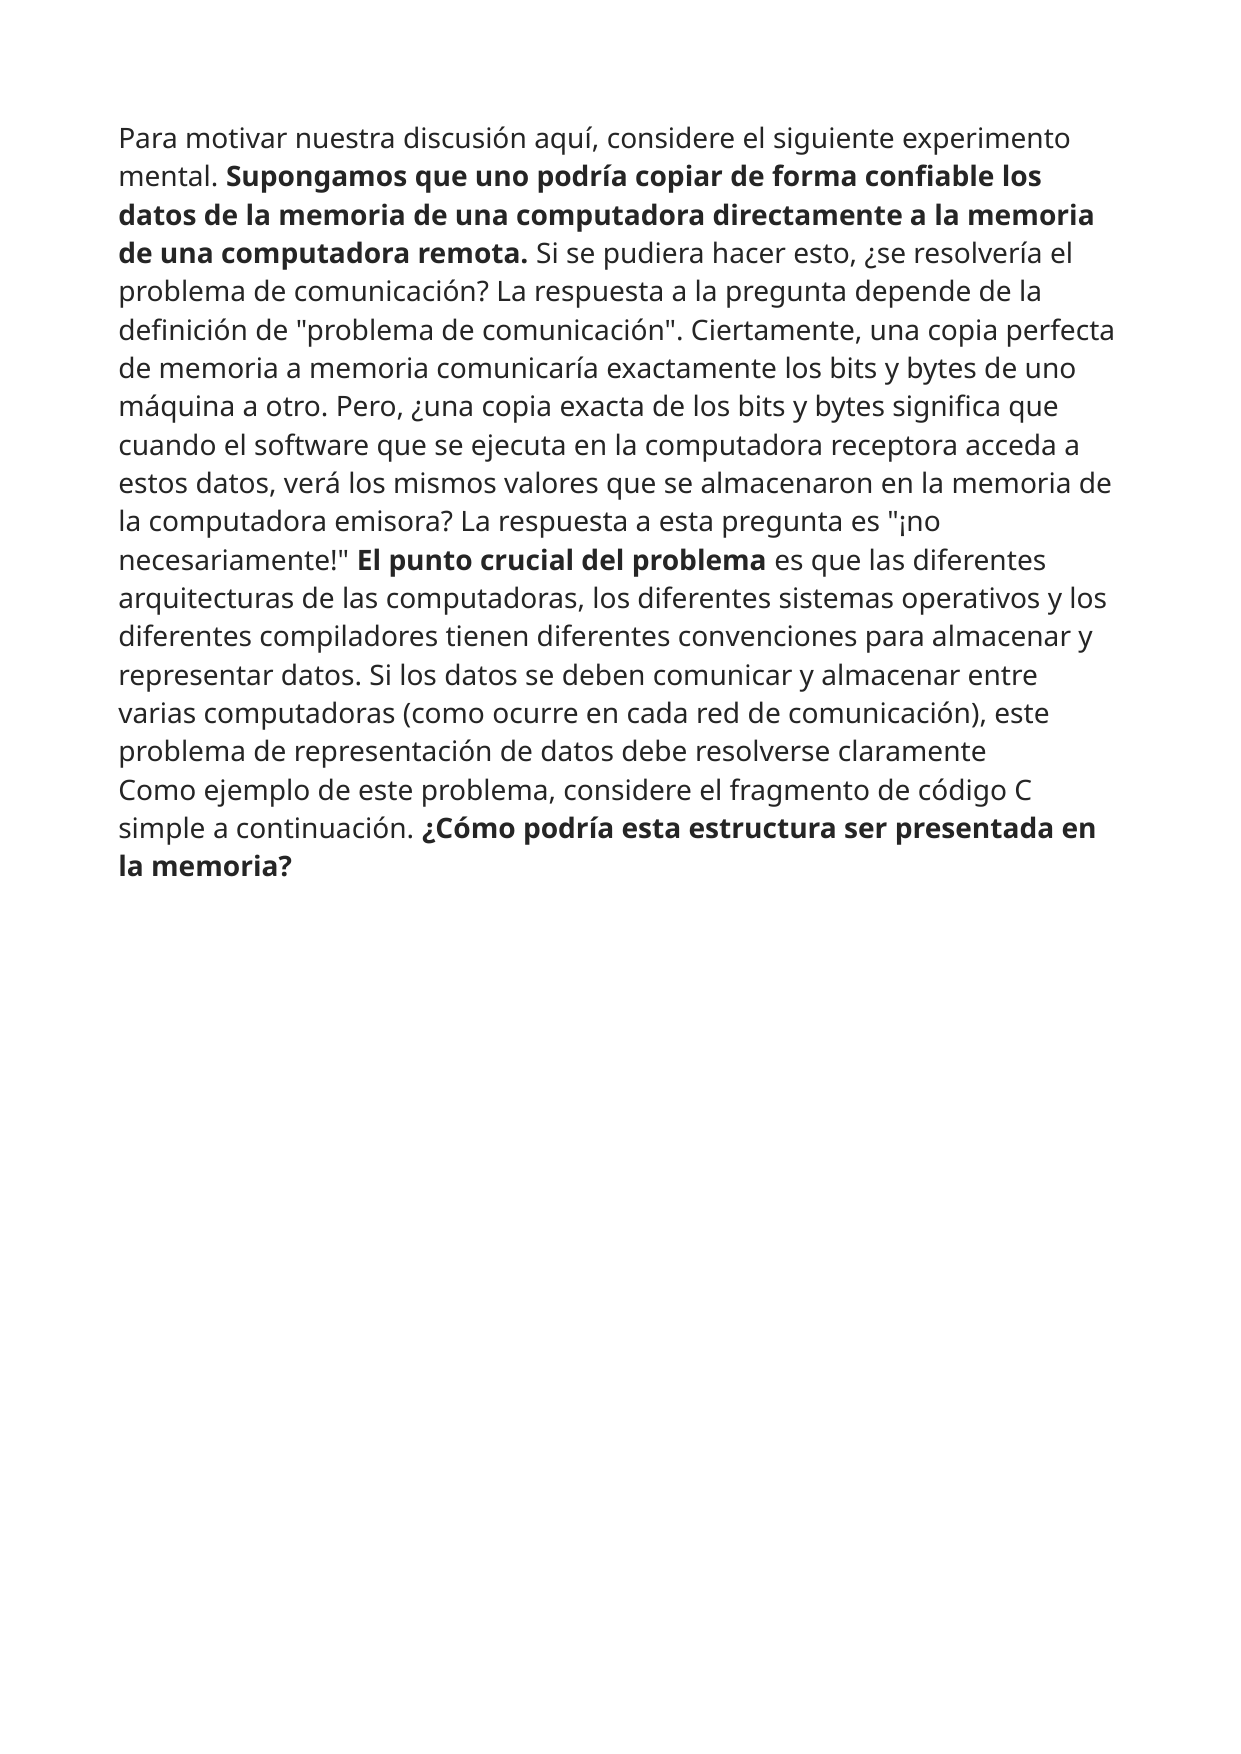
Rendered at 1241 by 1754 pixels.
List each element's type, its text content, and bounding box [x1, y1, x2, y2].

text Como ejemplo de este problema, considere el fragmento de código C simple a continuación. ¿Cómo podría esta estructura ser presentada en la memoria? [118, 770, 1122, 885]
text Para motivar nuestra discusión aquí, considere el siguiente experimento mental. Supongamos que uno podría copiar de forma confiable los datos de la memoria de una computadora directamente a la memoria de una computadora remota. Si se pudiera hacer esto, ¿se resolvería el problema de comunicación? La respuesta a la pregunta depende de la definición de "problema de comunicación". Ciertamente, una copia perfecta de memoria a memoria comunicaría exactamente los bits y bytes de uno máquina a otro. Pero, ¿una copia exacta de los bits y bytes significa que cuando el software que se ejecuta en la computadora receptora acceda a estos datos, verá los mismos valores que se almacenaron en la memoria de la computadora emisora? La respuesta a esta pregunta es "¡no necesariamente!" El punto crucial del problema es que las diferentes arquitecturas de las computadoras, los diferentes sistemas operativos y los diferentes compiladores tienen diferentes convenciones para almacenar y representar datos. Si los datos se deben comunicar y almacenar entre varias computadoras (como ocurre en cada red de comunicación), este problema de representación de datos debe resolverse claramente [118, 118, 1122, 770]
